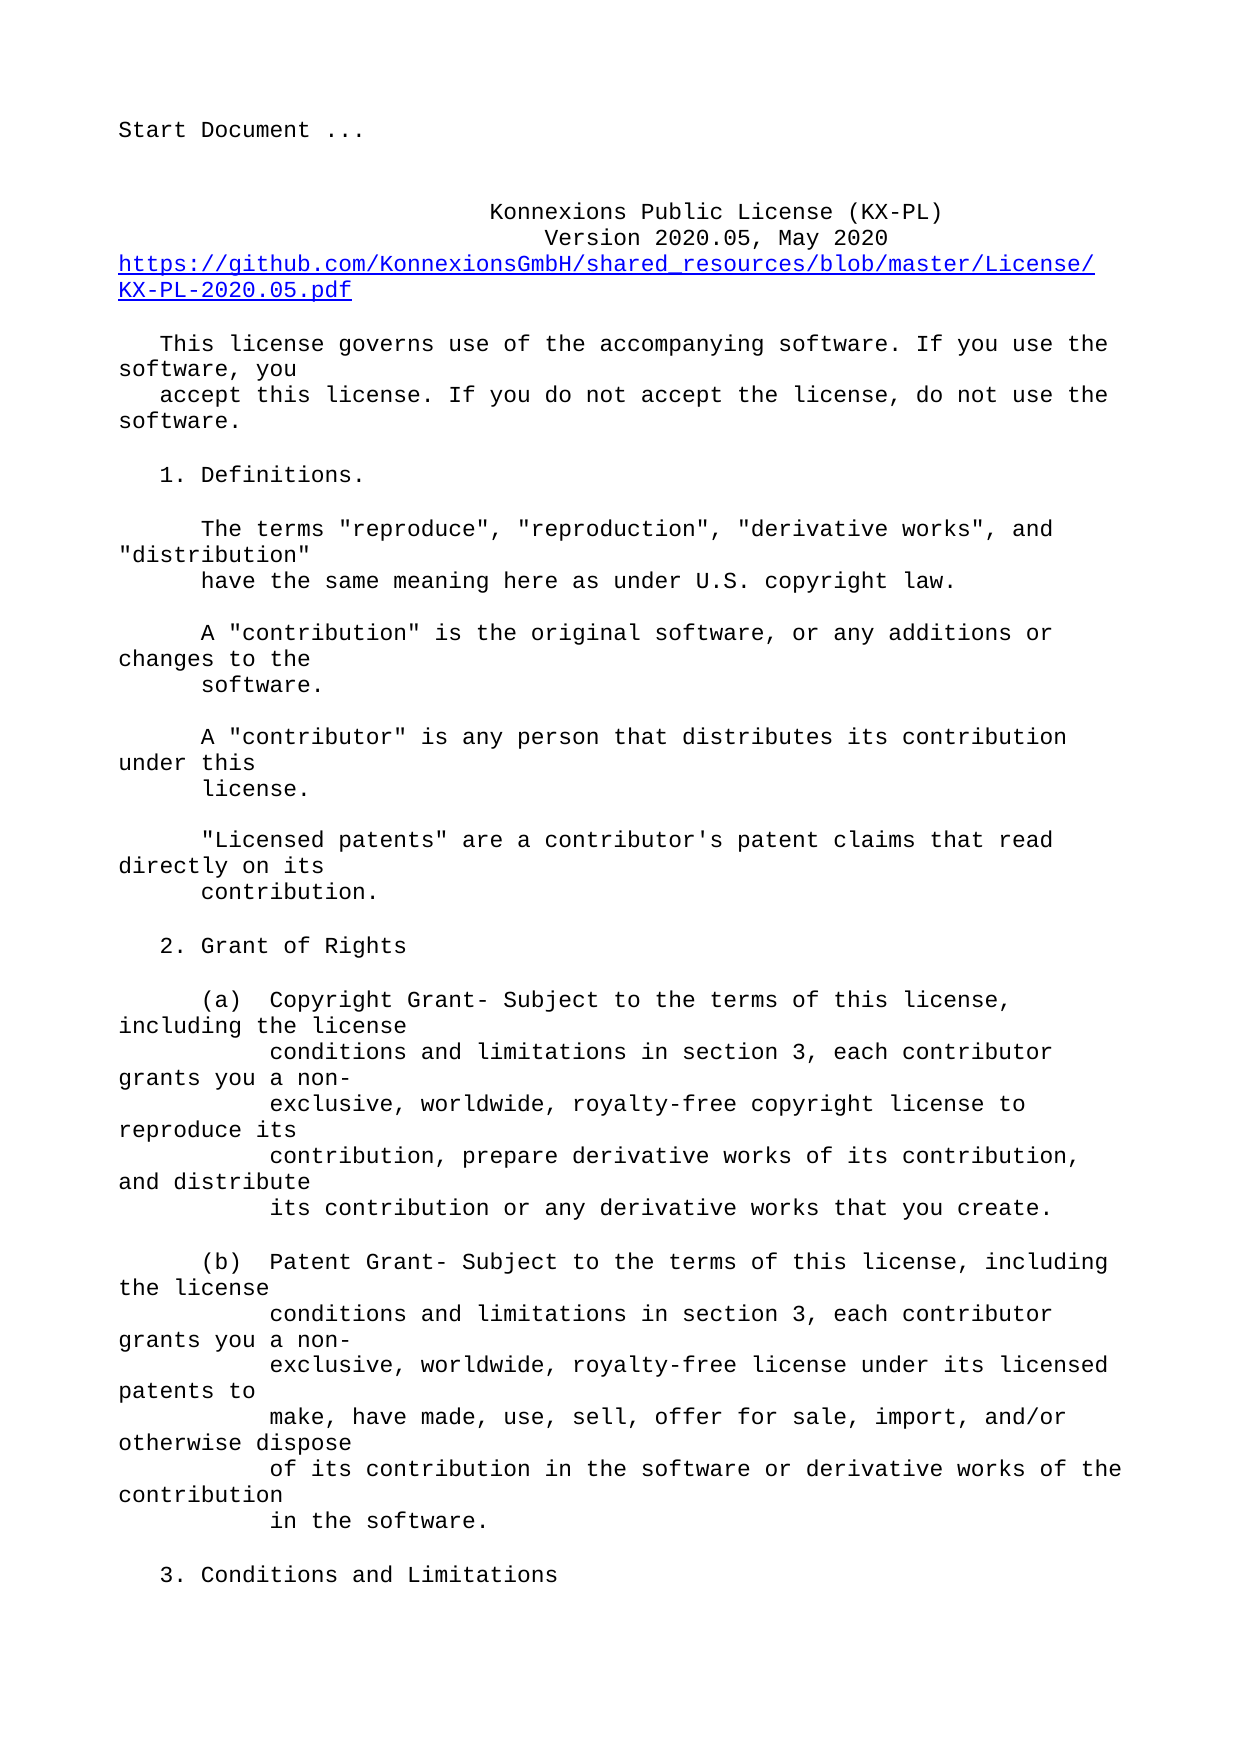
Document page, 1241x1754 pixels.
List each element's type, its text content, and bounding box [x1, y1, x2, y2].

text (b) Patent Grant- Subject to the terms of this license, including the license [118, 1250, 1122, 1302]
text A "contributor" is any person that distributes its contribution under this [118, 725, 1122, 777]
text 2. Grant of Rights [118, 935, 1122, 961]
text its contribution or any derivative works that you create. [118, 1196, 1122, 1222]
text https://github.com/KonnexionsGmbH/shared_resources/blob/master/License/KX-PL-2020.05.pdf [118, 252, 1122, 304]
text have the same meaning here as under U.S. copyright law. [118, 569, 1122, 595]
text of its contribution in the software or derivative works of the contribution [118, 1458, 1122, 1509]
text The terms "reproduce", "reproduction", "derivative works", and "distribution" [118, 518, 1122, 569]
text license. [118, 777, 1122, 803]
text Start Document ... [118, 118, 1122, 144]
text in the software. [118, 1509, 1122, 1535]
text 1. Definitions. [118, 464, 1122, 489]
text contribution, prepare derivative works of its contribution, and distribute [118, 1144, 1122, 1196]
text software. [118, 673, 1122, 699]
text 3. Conditions and Limitations [118, 1563, 1122, 1589]
text Konnexions Public License (KX-PL) [118, 200, 1122, 226]
text "Licensed patents" are a contributor's patent claims that read directly on its [118, 829, 1122, 881]
text exclusive, worldwide, royalty-free copyright license to reproduce its [118, 1092, 1122, 1144]
text Version 2020.05, May 2020 [118, 226, 1122, 252]
text make, have made, use, sell, offer for sale, import, and/or otherwise dispose [118, 1406, 1122, 1458]
text conditions and limitations in section 3, each contributor grants you a non- [118, 1041, 1122, 1092]
text contribution. [118, 881, 1122, 907]
text A "contribution" is the original software, or any additions or changes to the [118, 621, 1122, 673]
text This license governs use of the accompanying software. If you use the software, you [118, 332, 1122, 384]
text (a) Copyright Grant- Subject to the terms of this license, including the license [118, 989, 1122, 1041]
text exclusive, worldwide, royalty-free license under its licensed patents to [118, 1354, 1122, 1406]
text accept this license. If you do not accept the license, do not use the software. [118, 384, 1122, 436]
text conditions and limitations in section 3, each contributor grants you a non- [118, 1302, 1122, 1354]
